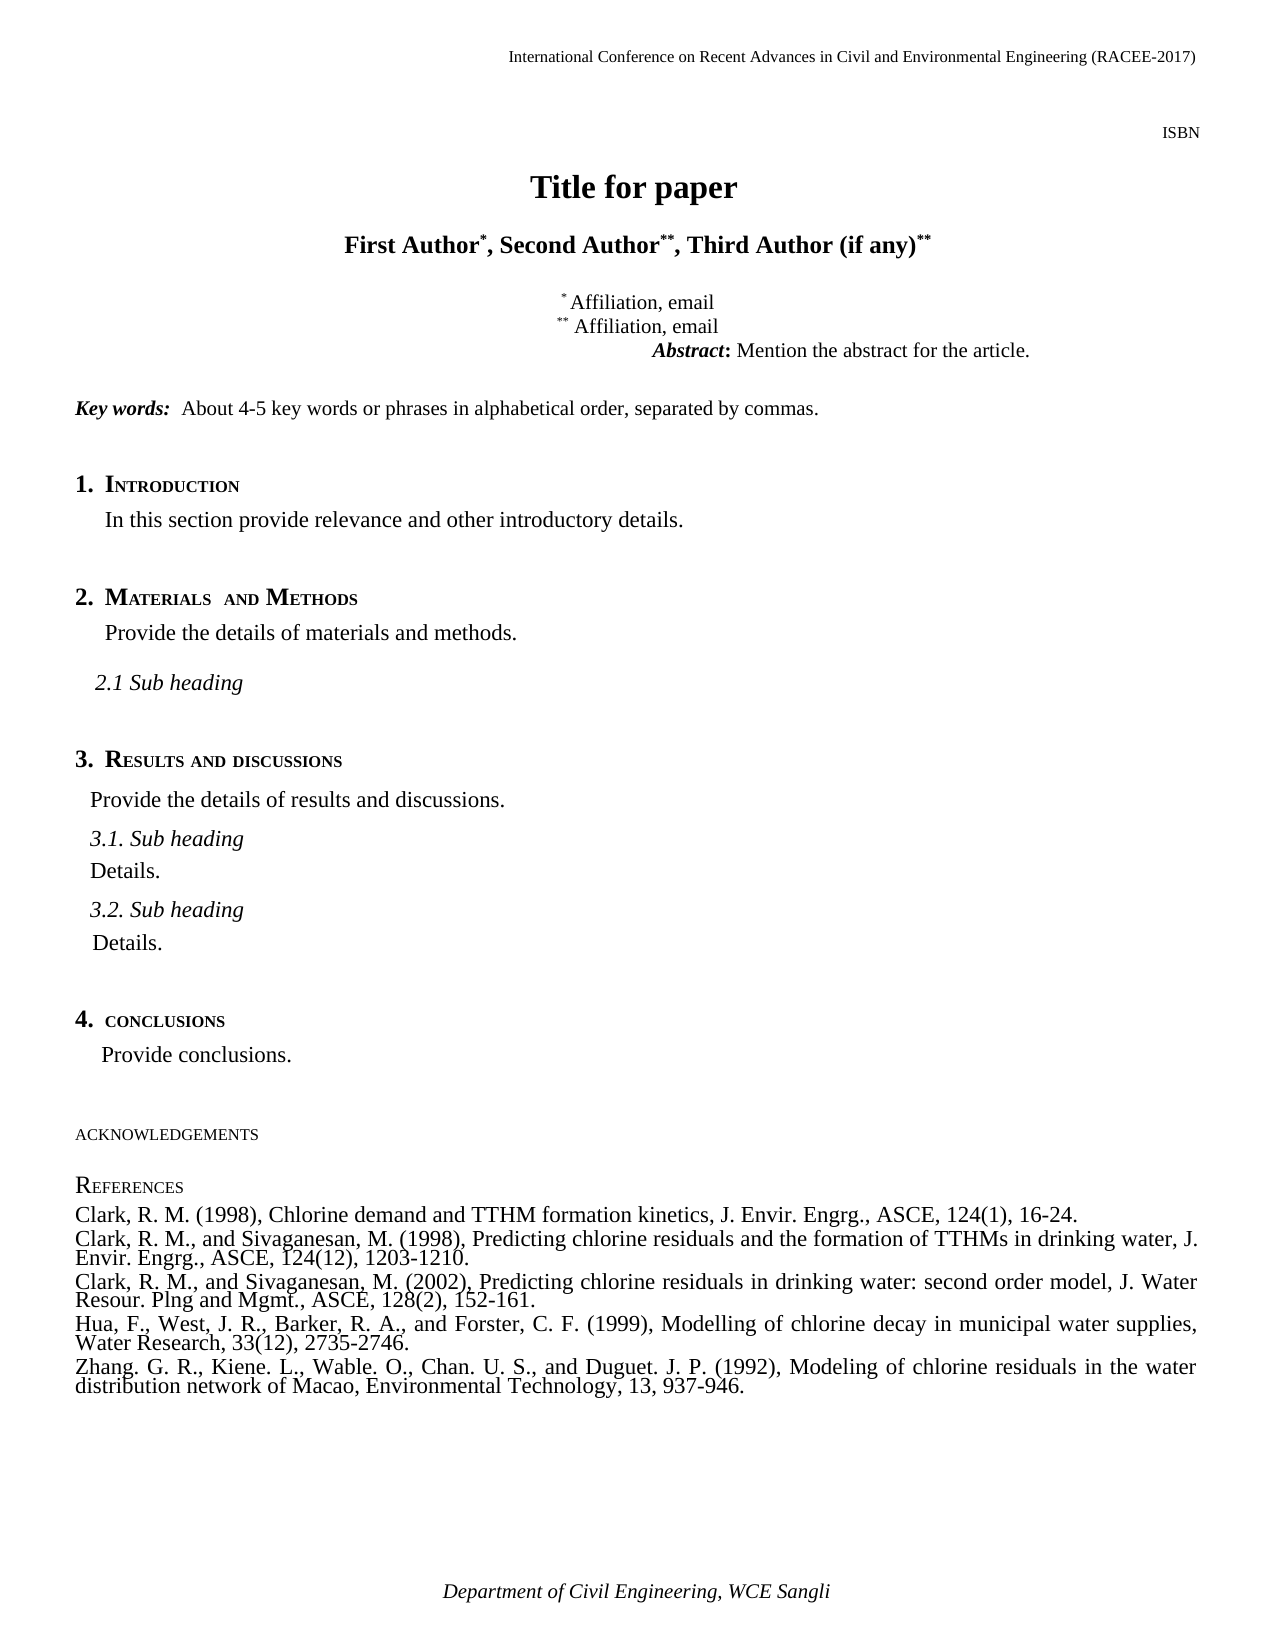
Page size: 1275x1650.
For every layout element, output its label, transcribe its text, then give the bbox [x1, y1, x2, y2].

subtitle 3.2. Sub heading [90, 896, 1200, 922]
subtitle 3.1. Sub heading [90, 824, 1200, 851]
subtitle First Author*, Second Author**, Third Author (if any)** [75, 231, 1200, 259]
text Clark, R. M. (1998), Chlorine demand and TTHM formation kinetics, J. Envir. Engrg., ASCE, 124(1), 16-24. [75, 1207, 1200, 1226]
subtitle conclusions [75, 1004, 1200, 1033]
text Key words: About 4-5 key words or phrases in alphabetical order, separated by commas. [75, 396, 1200, 420]
text Zhang. G. R., Kiene. L., Wable. O., Chan. U. S., and Duguet. J. P. (1992), Modeling of chlorine residuals in the water distribution network of Macao, Environmental Technology, 13, 937-946. [75, 1359, 1200, 1397]
text Details. [75, 857, 1200, 883]
text * Affiliation, email [75, 290, 1200, 314]
text Clark, R. M., and Sivaganesan, M. (1998), Predicting chlorine residuals and the formation of TTHMs in drinking water, J. Envir. Engrg., ASCE, 124(12), 1203-1210. [75, 1231, 1200, 1269]
text Provide the details of materials and methods. [75, 619, 1200, 645]
subtitle acknowledgements [75, 1117, 1200, 1145]
text ** Affiliation, email [75, 314, 1200, 338]
subtitle Title for paper [75, 167, 1200, 206]
subtitle Provide the details of results and discussions. [90, 786, 1200, 812]
text Clark, R. M., and Sivaganesan, M. (2002), Predicting chlorine residuals in drinking water: second order model, J. Water Resour. Plng and Mgmt., ASCE, 128(2), 152-161. [75, 1274, 1200, 1312]
text References [75, 1170, 1200, 1199]
subtitle Materials and Methods [75, 582, 1200, 610]
text In this section provide relevance and other introductory details. [75, 506, 1200, 532]
text Hua, F., West, J. R., Barker, R. A., and Forster, C. F. (1999), Modelling of chlorine decay in municipal water supplies, Water Research, 33(12), 2735-2746. [75, 1317, 1200, 1354]
text 2.1 Sub heading [75, 669, 1200, 695]
text Provide conclusions. [75, 1041, 1200, 1067]
text Abstract: Mention the abstract for the article. [652, 338, 1200, 362]
subtitle Introduction [75, 469, 1200, 498]
text Details. [75, 929, 1200, 955]
subtitle Results and discussions [75, 744, 1200, 773]
